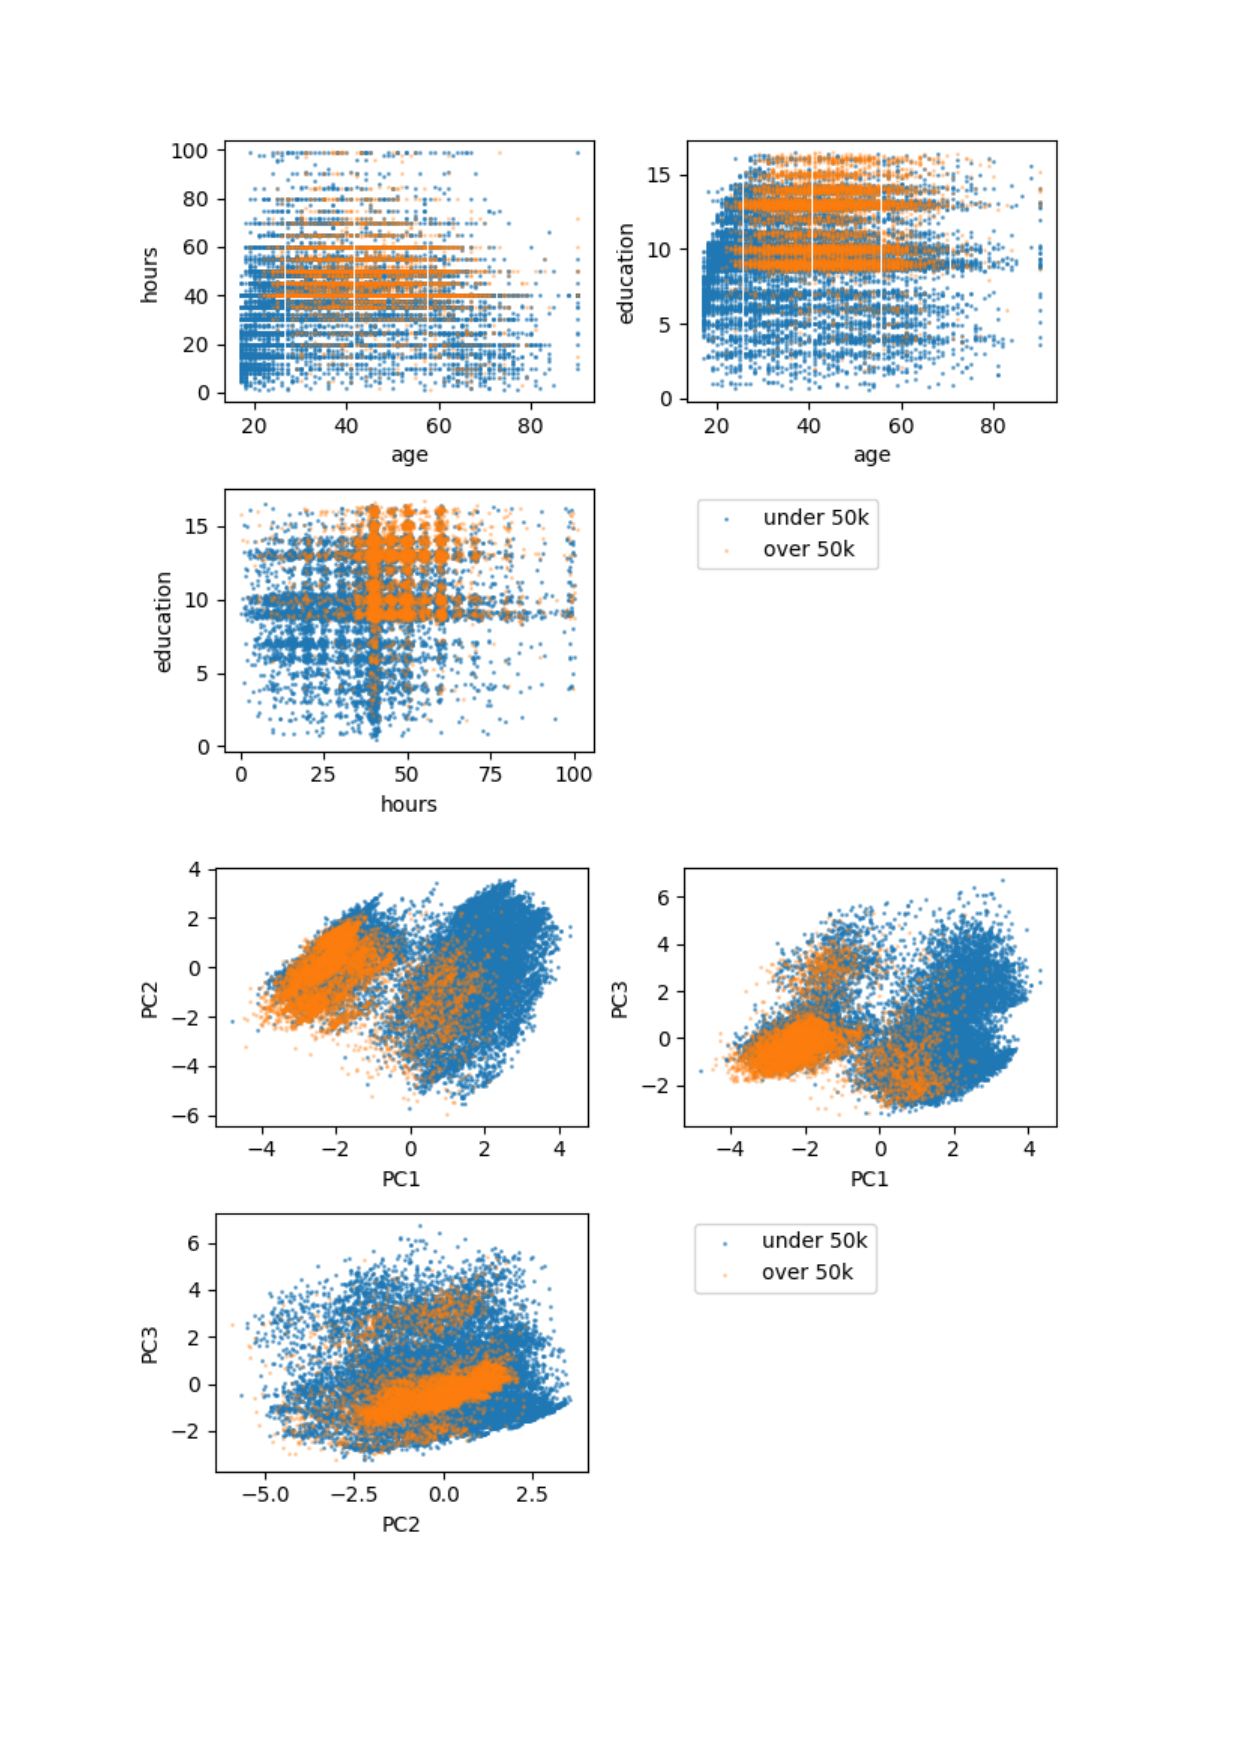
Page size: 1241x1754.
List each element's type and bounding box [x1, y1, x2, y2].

picture [118, 118, 1079, 1559]
